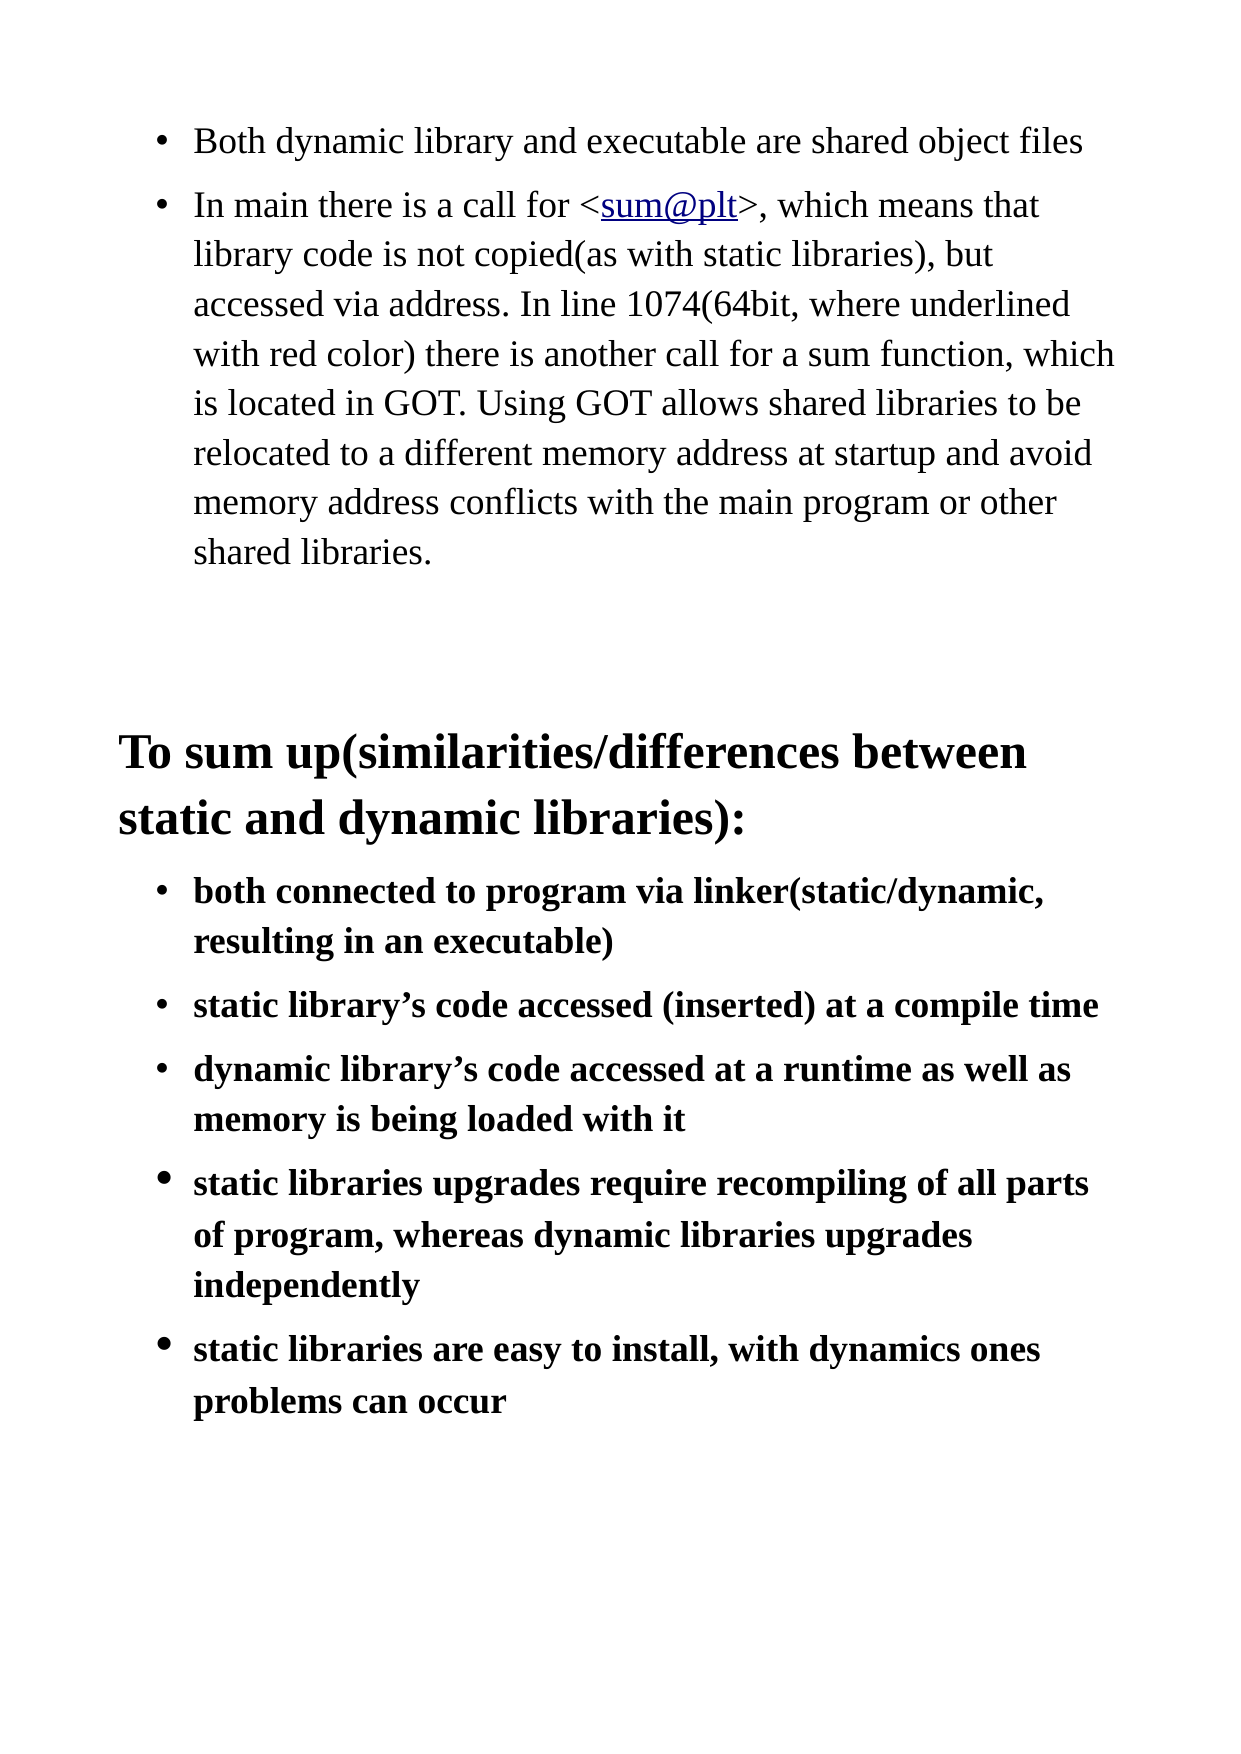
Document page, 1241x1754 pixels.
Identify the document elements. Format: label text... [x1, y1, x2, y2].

list static libraries upgrades require recompiling of all parts of program, whereas dynamic libraries upgrades independently [156, 1160, 1122, 1305]
list static library’s code accessed (inserted) at a compile time [156, 982, 1122, 1025]
list static libraries are easy to install, with dynamics ones problems can occur [156, 1326, 1122, 1422]
text To sum up(similarities/differences between static and dynamic libraries): [118, 722, 1122, 845]
list both connected to program via linker(static/dynamic, resulting in an executable) [156, 868, 1122, 961]
list dynamic library’s code accessed at a runtime as well as memory is being loaded with it [156, 1046, 1122, 1139]
list In main there is a call for <sum@plt>, which means that library code is not copied(as with static libraries), but accessed via address. In line 1074(64bit, where underlined with red color) there is another call for a sum function, which is located in GOT. Using GOT allows shared libraries to be relocated to a different memory address at startup and avoid memory address conflicts with the main program or other shared libraries. [156, 182, 1122, 572]
list Both dynamic library and executable are shared object files [156, 118, 1122, 161]
